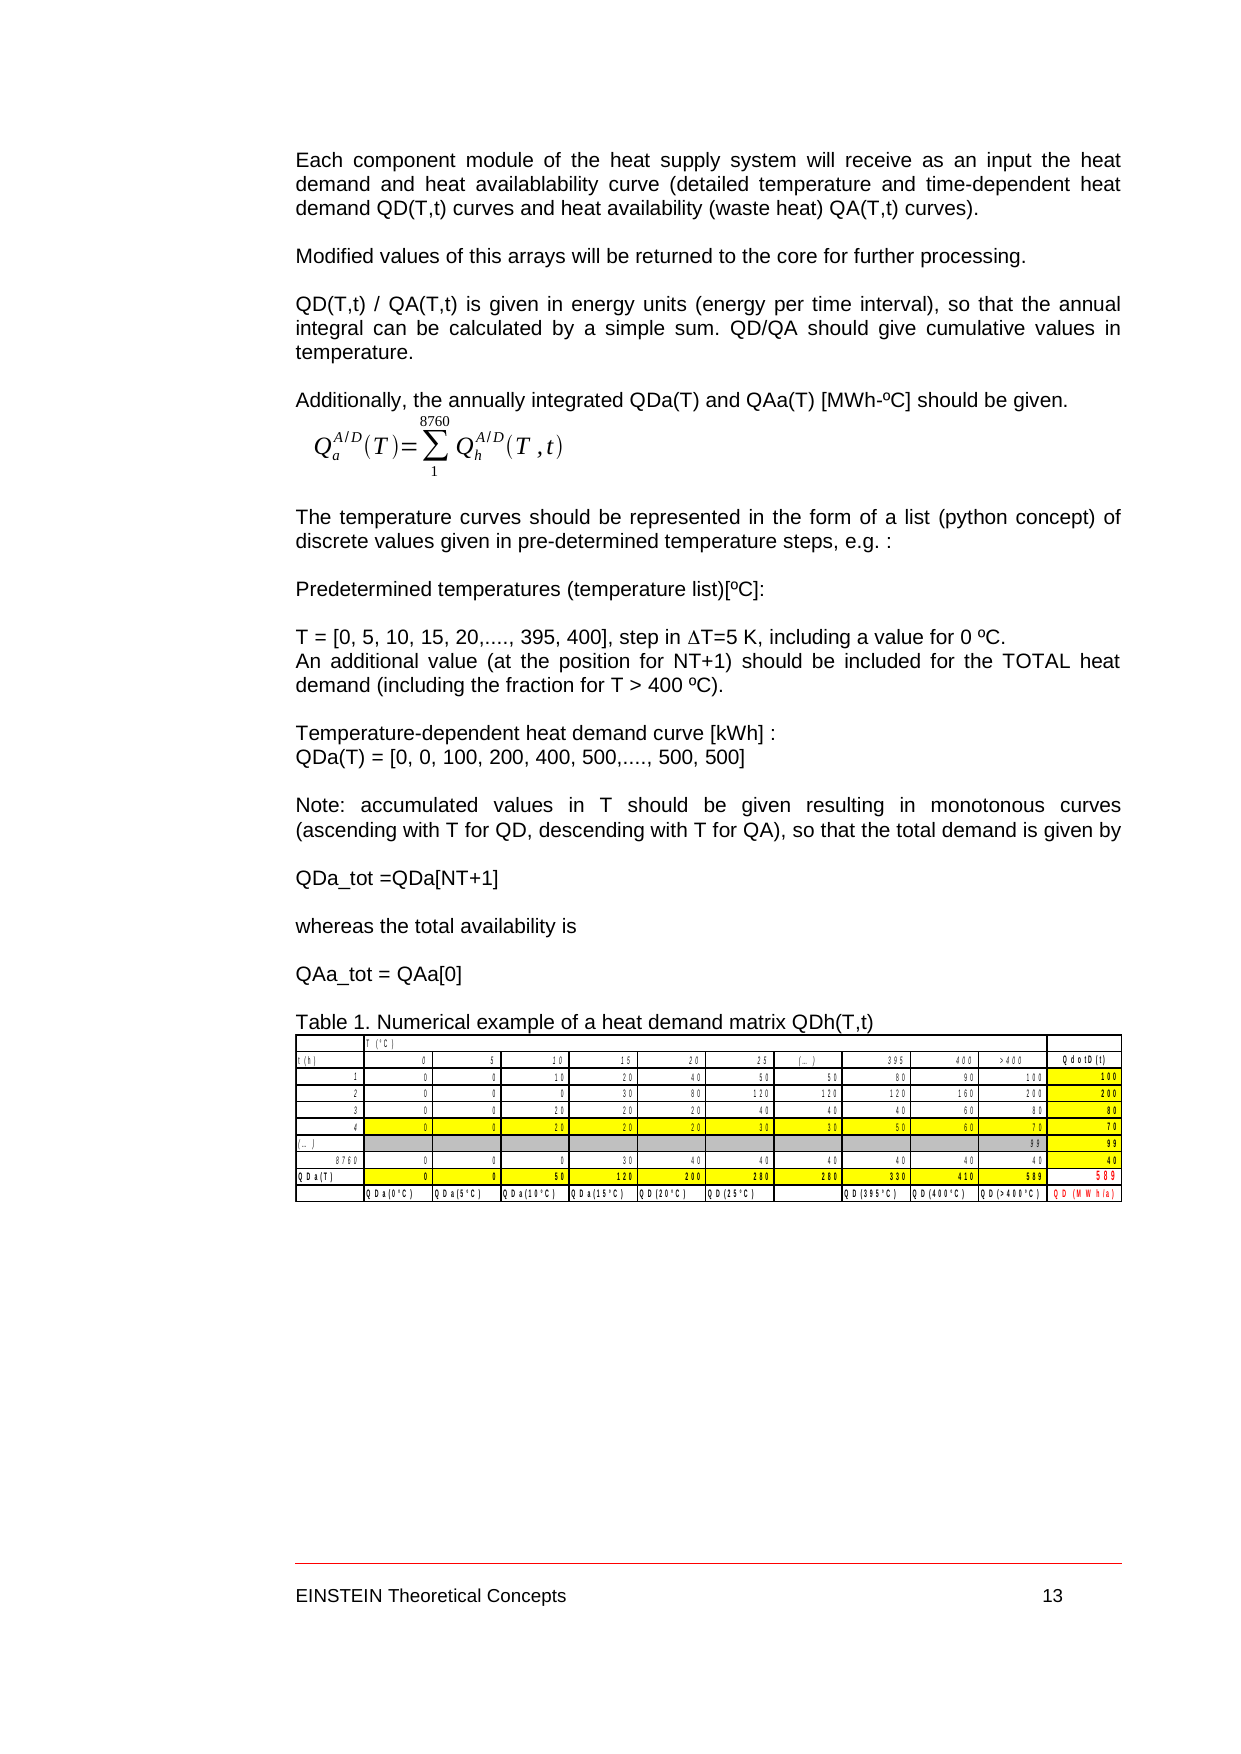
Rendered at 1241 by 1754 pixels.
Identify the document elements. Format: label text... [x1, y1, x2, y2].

text QDa_tot =QDa[NT+1] [295, 866, 1122, 890]
text Predetermined temperatures (temperature list)[ºC]: [295, 577, 1122, 601]
text The temperature curves should be represented in the form of a list (python concept) of discrete values given in pre-determined temperature steps, e.g. : [295, 505, 1122, 553]
text Each component module of the heat supply system will receive as an input the heat demand and heat availablability curve (detailed temperature and time-dependent heat demand QD(T,t) curves and heat availability (waste heat) QA(T,t) curves). [295, 148, 1122, 220]
text Modified values of this arrays will be returned to the core for further processing. [295, 244, 1122, 268]
text QDa(T) = [0, 0, 100, 200, 400, 500,...., 500, 500] [295, 745, 1122, 769]
text Temperature-dependent heat demand curve [kWh] : [295, 697, 1122, 745]
text Additionally, the annually integrated QDa(T) and QAa(T) [MWh-ºC] should be given. [295, 388, 1122, 412]
text T = [0, 5, 10, 15, 20,...., 395, 400], step in DT=5 K, including a value for 0 ºC. [295, 625, 1122, 649]
text Note: accumulated values in T should be given resulting in monotonous curves (ascending with T for QD, descending with T for QA), so that the total demand is given by [295, 793, 1122, 842]
text An additional value (at the position for NT+1) should be included for the TOTAL heat demand (including the fraction for T > 400 ºC). [295, 649, 1122, 697]
text QD(T,t) / QA(T,t) is given in energy units (energy per time interval), so that the annual integral can be calculated by a simple sum. QD/QA should give cumulative values in temperature. [295, 292, 1122, 364]
text whereas the total availability is [295, 914, 1122, 938]
text Table 1. Numerical example of a heat demand matrix QDh(T,t) [295, 1010, 1122, 1034]
text QAa_tot = QAa[0] [295, 962, 1122, 986]
